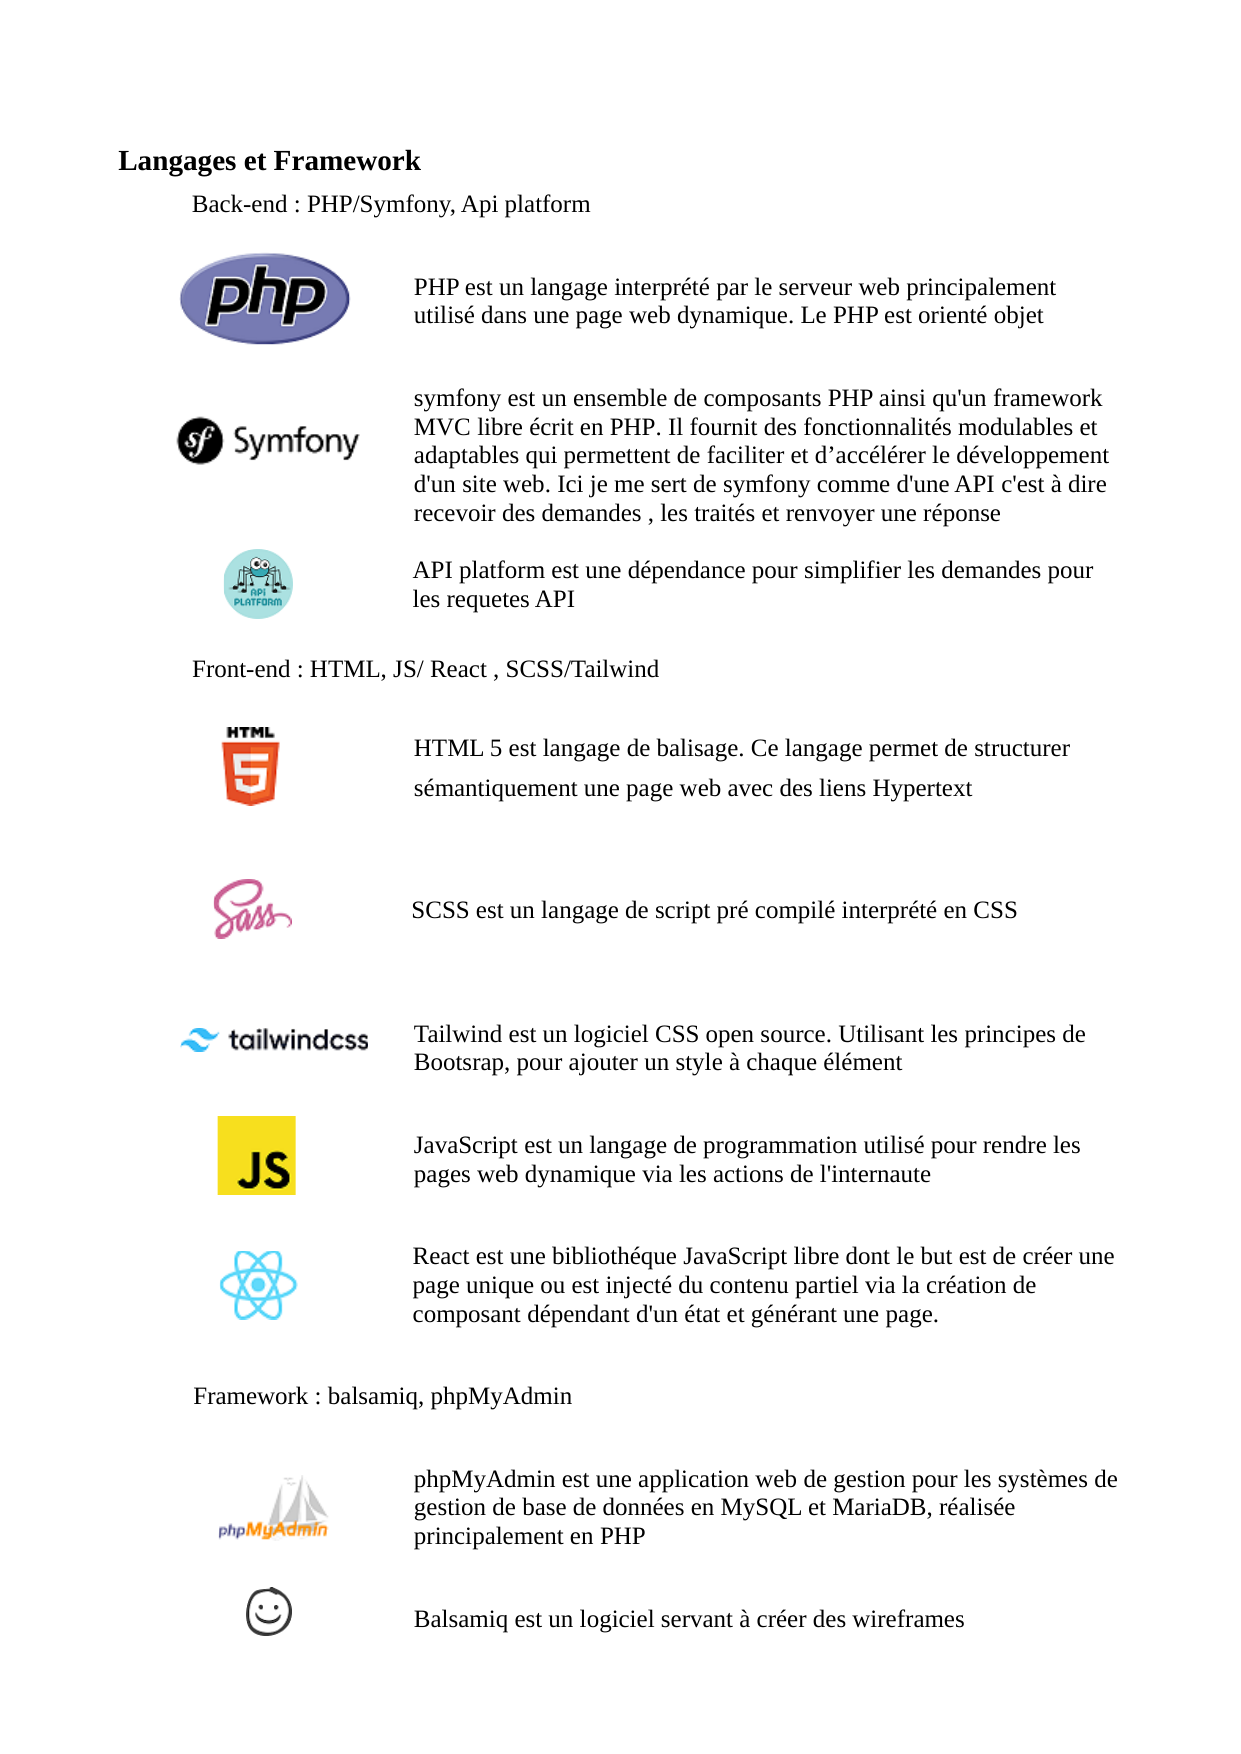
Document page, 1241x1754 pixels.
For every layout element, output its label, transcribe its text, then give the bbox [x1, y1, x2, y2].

picture [219, 1251, 298, 1320]
text phpMyAdmin est une application web de gestion pour les systèmes de gestion de base de données en MySQL et MariaDB, réalisée principalement en PHP [414, 1464, 1122, 1550]
text PHP est un langage interprété par le serveur web principalement utilisé dans une page web dynamique. Le PHP est orienté objet [414, 272, 1122, 329]
text React est une bibliothéque JavaScript libre dont le but est de créer une page unique ou est injecté du contenu partiel via la création de composant dépendant d'un état et générant une page. [412, 1241, 1122, 1327]
picture [178, 251, 352, 347]
text API platform est une dépendance pour simplifier les demandes pour les requetes API [412, 555, 1122, 613]
picture [218, 1475, 330, 1541]
picture [217, 1116, 296, 1195]
text Tailwind est un logiciel CSS open source. Utilisant les principes de Bootsrap, pour ajouter un style à chaque élément [414, 1019, 1122, 1076]
picture [175, 414, 363, 468]
text Back-end : PHP/Symfony, Api platform [118, 189, 1122, 218]
text Balsamiq est un logiciel servant à créer des wireframes [414, 1604, 1122, 1632]
text SCSS est un langage de script pré compilé interprété en CSS [411, 895, 1122, 924]
text HTML 5 est langage de balisage. Ce langage permet de structurer sémantiquement une page web avec des liens Hypertext [414, 733, 1122, 802]
text Framework : balsamiq, phpMyAdmin [119, 1381, 1122, 1410]
picture [213, 879, 292, 939]
picture [212, 727, 290, 806]
list Front-end : HTML, JS/ React , SCSS/Tailwind [162, 654, 1122, 683]
text symfony est un ensemble de composants PHP ainsi qu'un framework MVC libre écrit en PHP. Il fournit des fonctionnalités modulables et adaptables qui permettent de faciliter et d’accélérer le développement d'un site web. Ici je me sert de symfony comme d'une API c'est à dire recevoir des demandes , les traités et renvoyer une réponse [414, 383, 1122, 527]
picture [180, 1028, 368, 1052]
subtitle Langages et Framework [118, 143, 1122, 177]
picture [223, 549, 293, 619]
picture [243, 1585, 295, 1638]
text JavaScript est un langage de programmation utilisé pour rendre les pages web dynamique via les actions de l'internaute [414, 1130, 1122, 1187]
